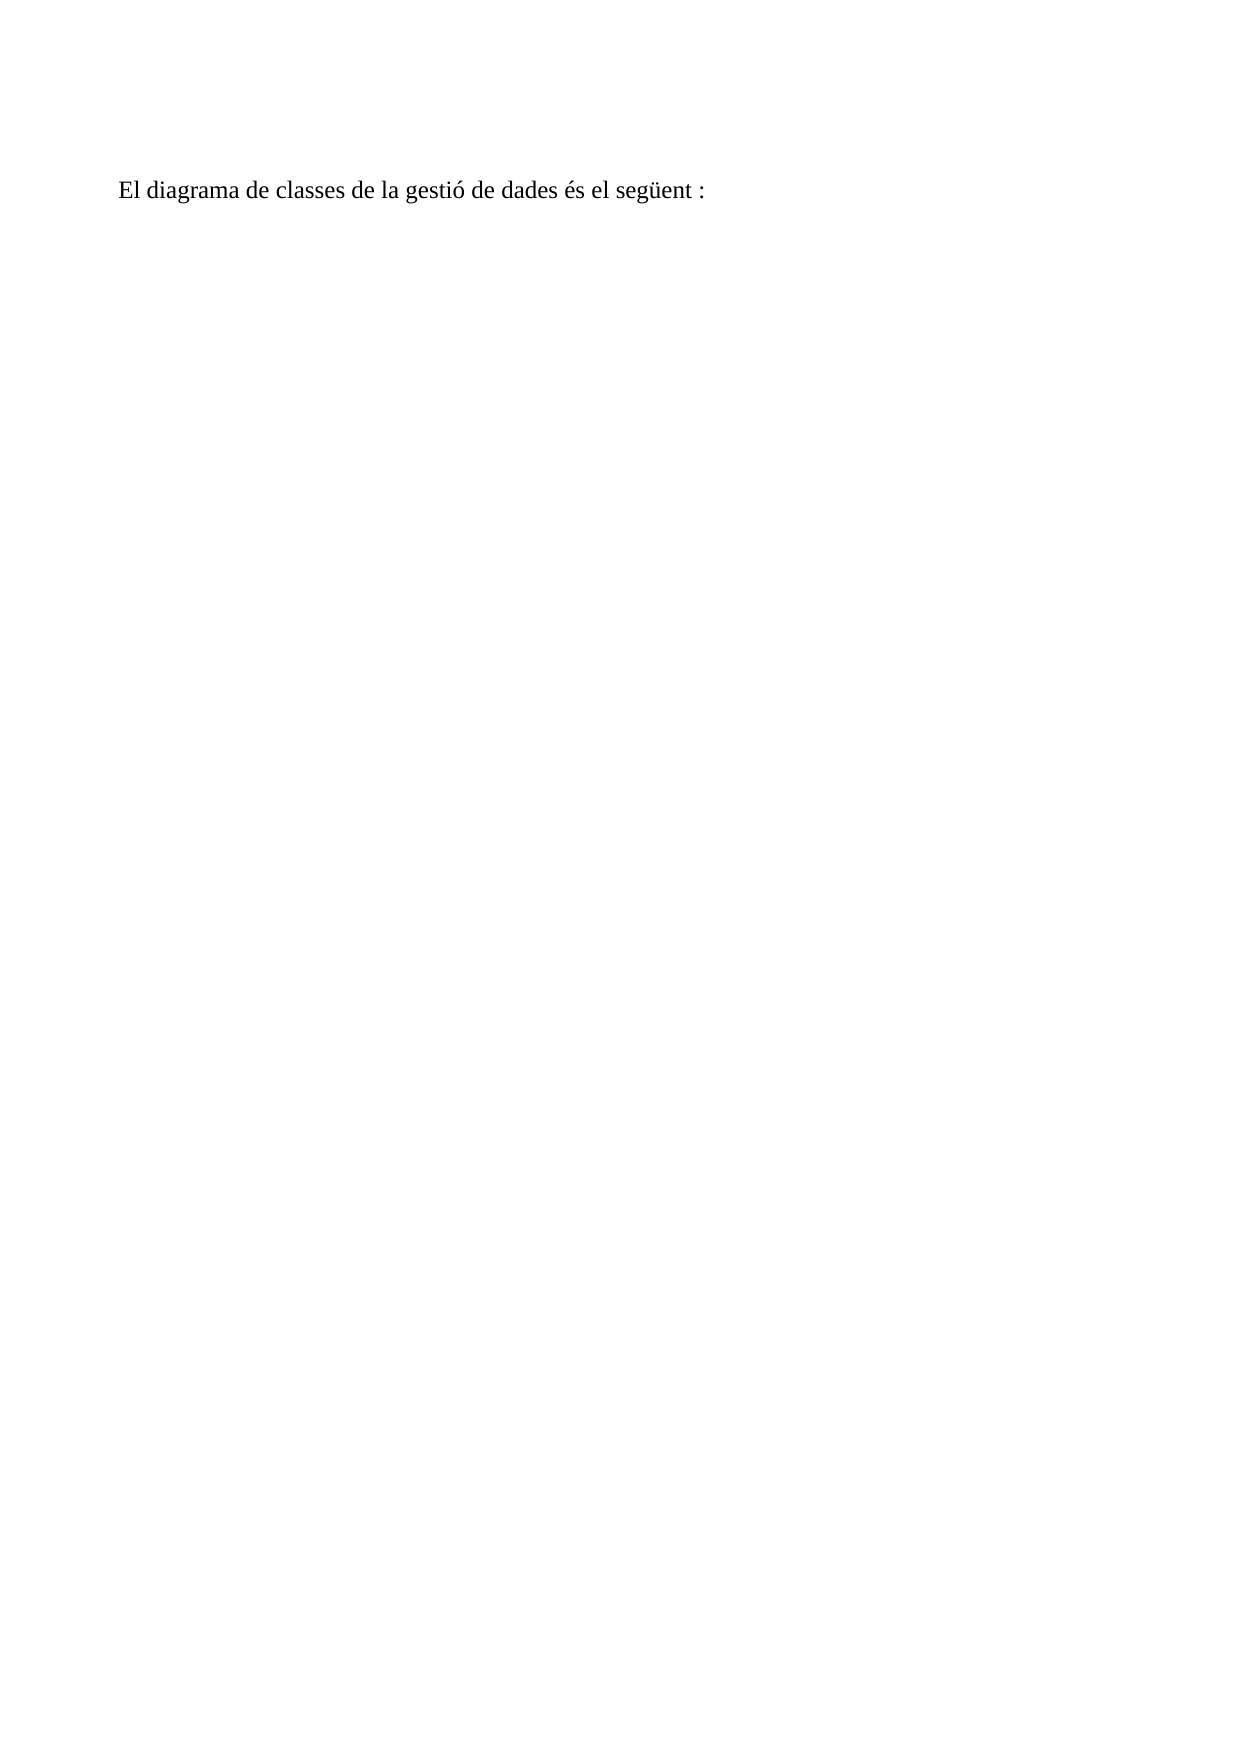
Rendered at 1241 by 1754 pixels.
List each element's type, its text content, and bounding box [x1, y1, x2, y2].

text El diagrama de classes de la gestió de dades és el següent : [118, 176, 1122, 204]
